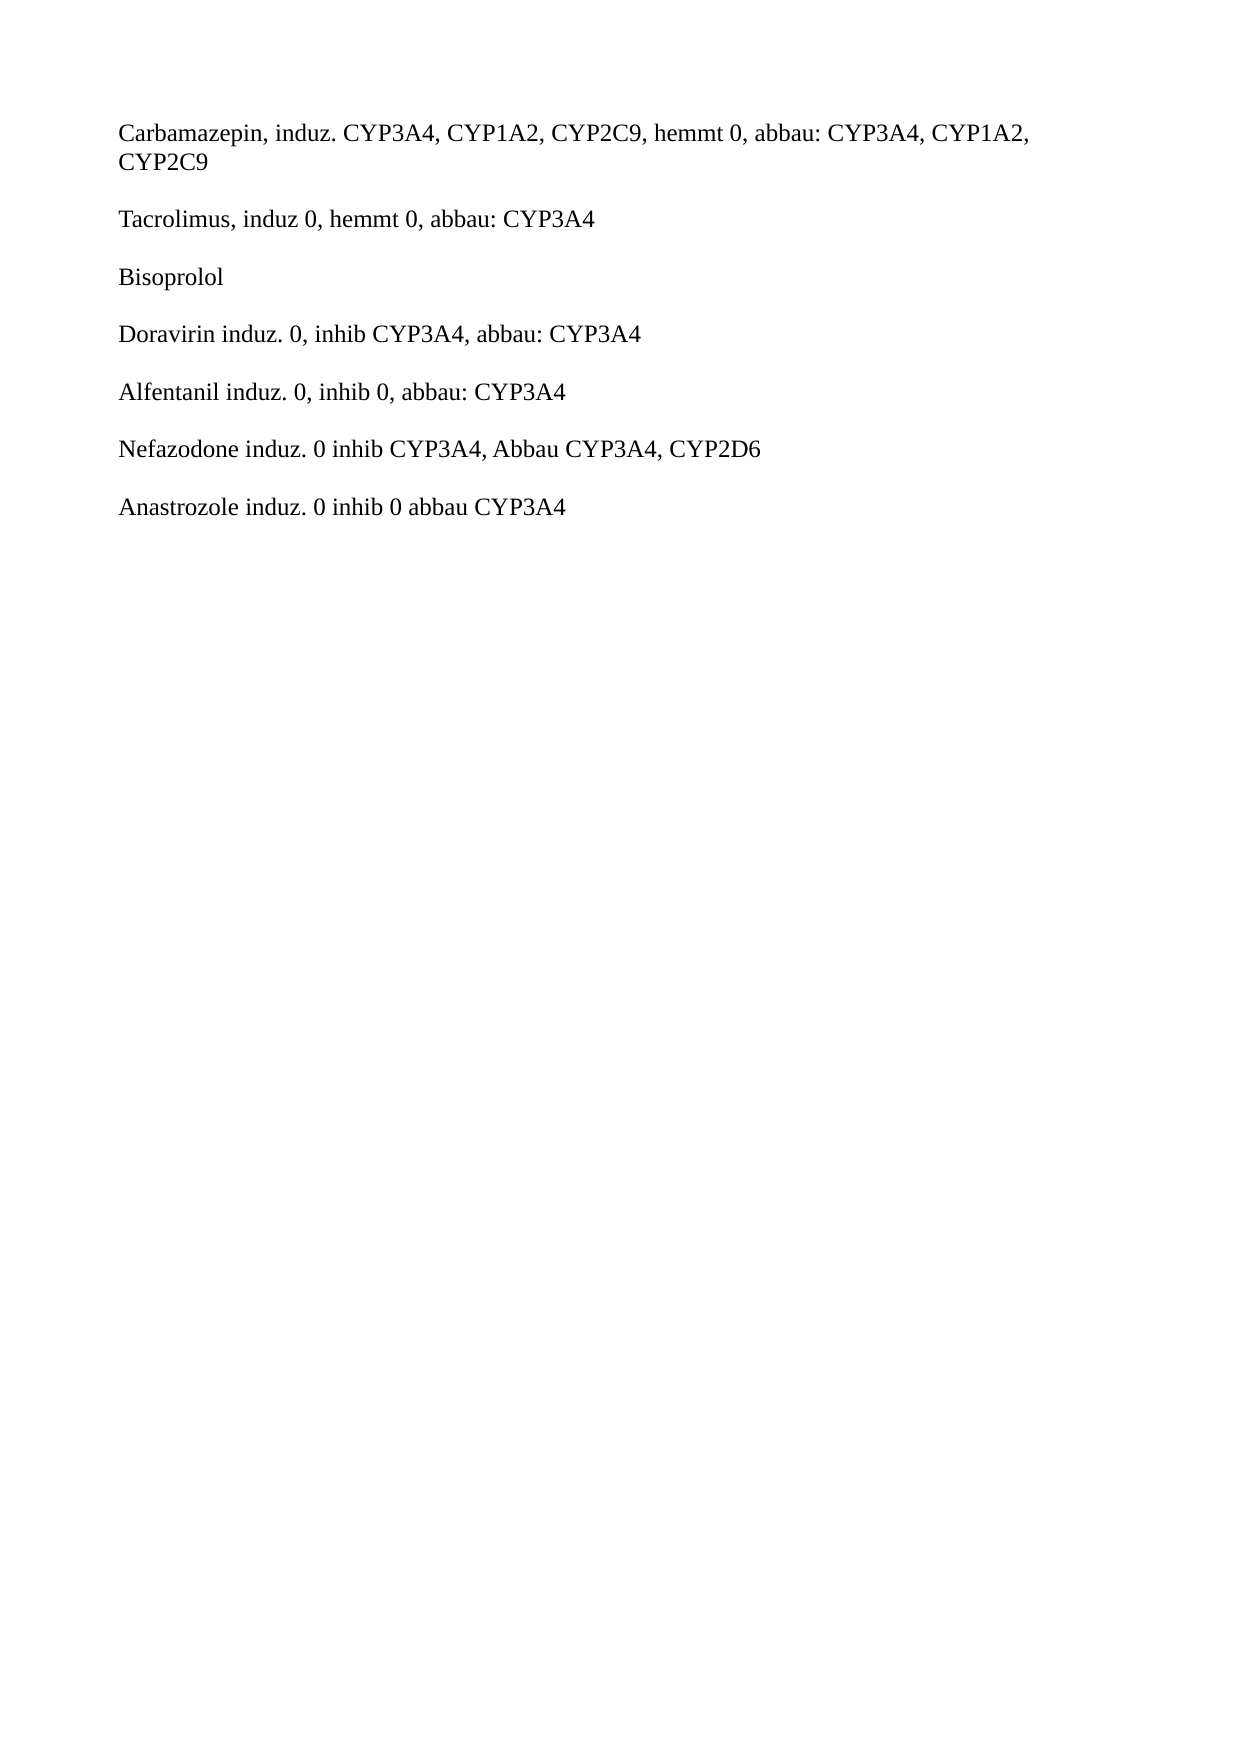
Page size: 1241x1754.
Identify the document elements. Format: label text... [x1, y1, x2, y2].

text Doravirin induz. 0, inhib CYP3A4, abbau: CYP3A4 [118, 319, 1122, 348]
text Anastrozole induz. 0 inhib 0 abbau CYP3A4 [118, 492, 1122, 521]
text Nefazodone induz. 0 inhib CYP3A4, Abbau CYP3A4, CYP2D6 [118, 434, 1122, 463]
text Alfentanil induz. 0, inhib 0, abbau: CYP3A4 [118, 377, 1122, 406]
text Tacrolimus, induz 0, hemmt 0, abbau: CYP3A4 [118, 204, 1122, 233]
text Bisoprolol [118, 262, 1122, 291]
text Carbamazepin, induz. CYP3A4, CYP1A2, CYP2C9, hemmt 0, abbau: CYP3A4, CYP1A2, CYP2C9 [118, 118, 1122, 176]
